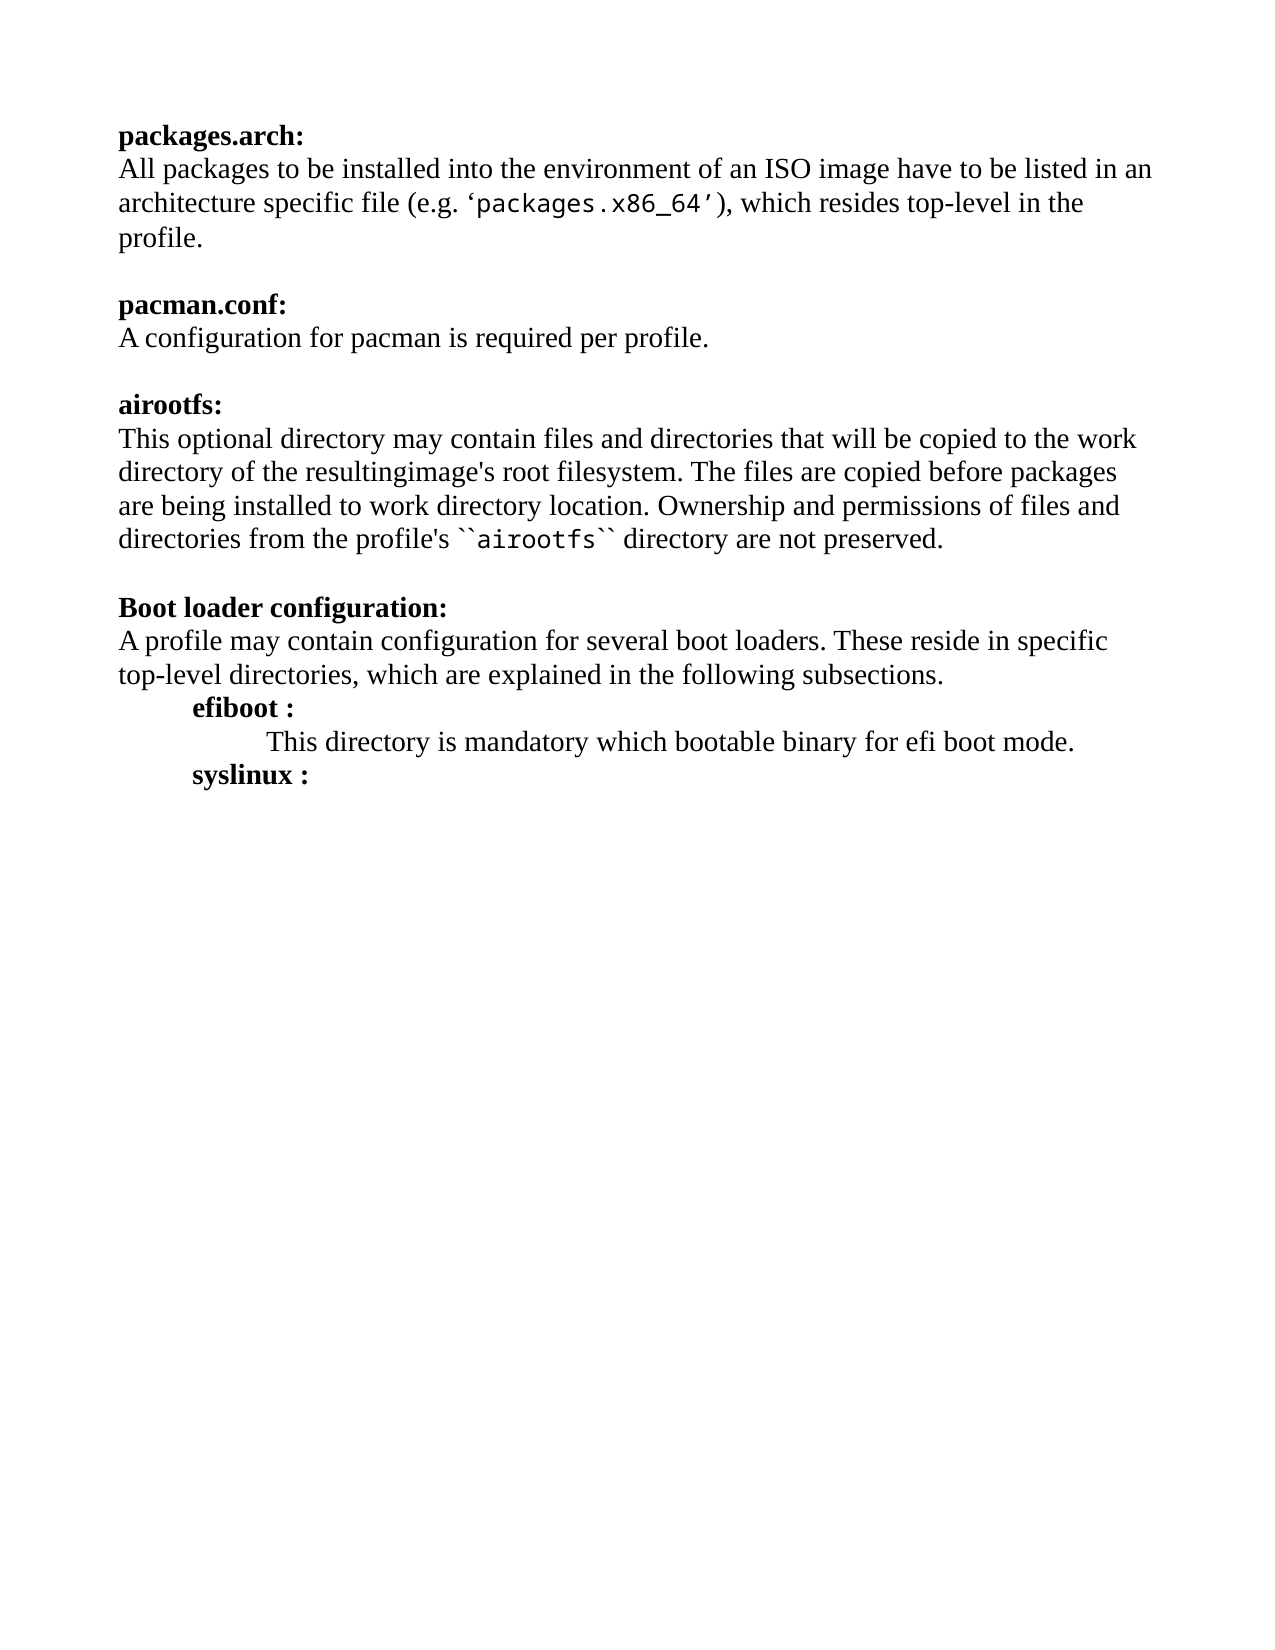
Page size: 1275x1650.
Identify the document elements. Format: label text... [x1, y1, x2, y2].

text efiboot : [118, 690, 1157, 724]
text pacman.conf: [118, 287, 1157, 320]
text All packages to be installed into the environment of an ISO image have to be listed in an architecture specific file (e.g. ‘packages.x86_64’), which resides top-level in the profile. [118, 152, 1157, 253]
text Boot loader configuration: [118, 590, 1157, 623]
text A configuration for pacman is required per profile. [118, 320, 1157, 354]
text A profile may contain configuration for several boot loaders. These reside in specific top-level directories, which are explained in the following subsections. [118, 623, 1157, 690]
text This optional directory may contain files and directories that will be copied to the work directory of the resultingimage's root filesystem. The files are copied before packages are being installed to work directory location. Ownership and permissions of files and directories from the profile's ``airootfs`` directory are not preserved. [118, 421, 1157, 556]
text syslinux : [118, 757, 1157, 791]
text packages.arch: [118, 118, 1157, 152]
text airootfs: [118, 387, 1157, 421]
text This directory is mandatory which bootable binary for efi boot mode. [118, 724, 1157, 757]
